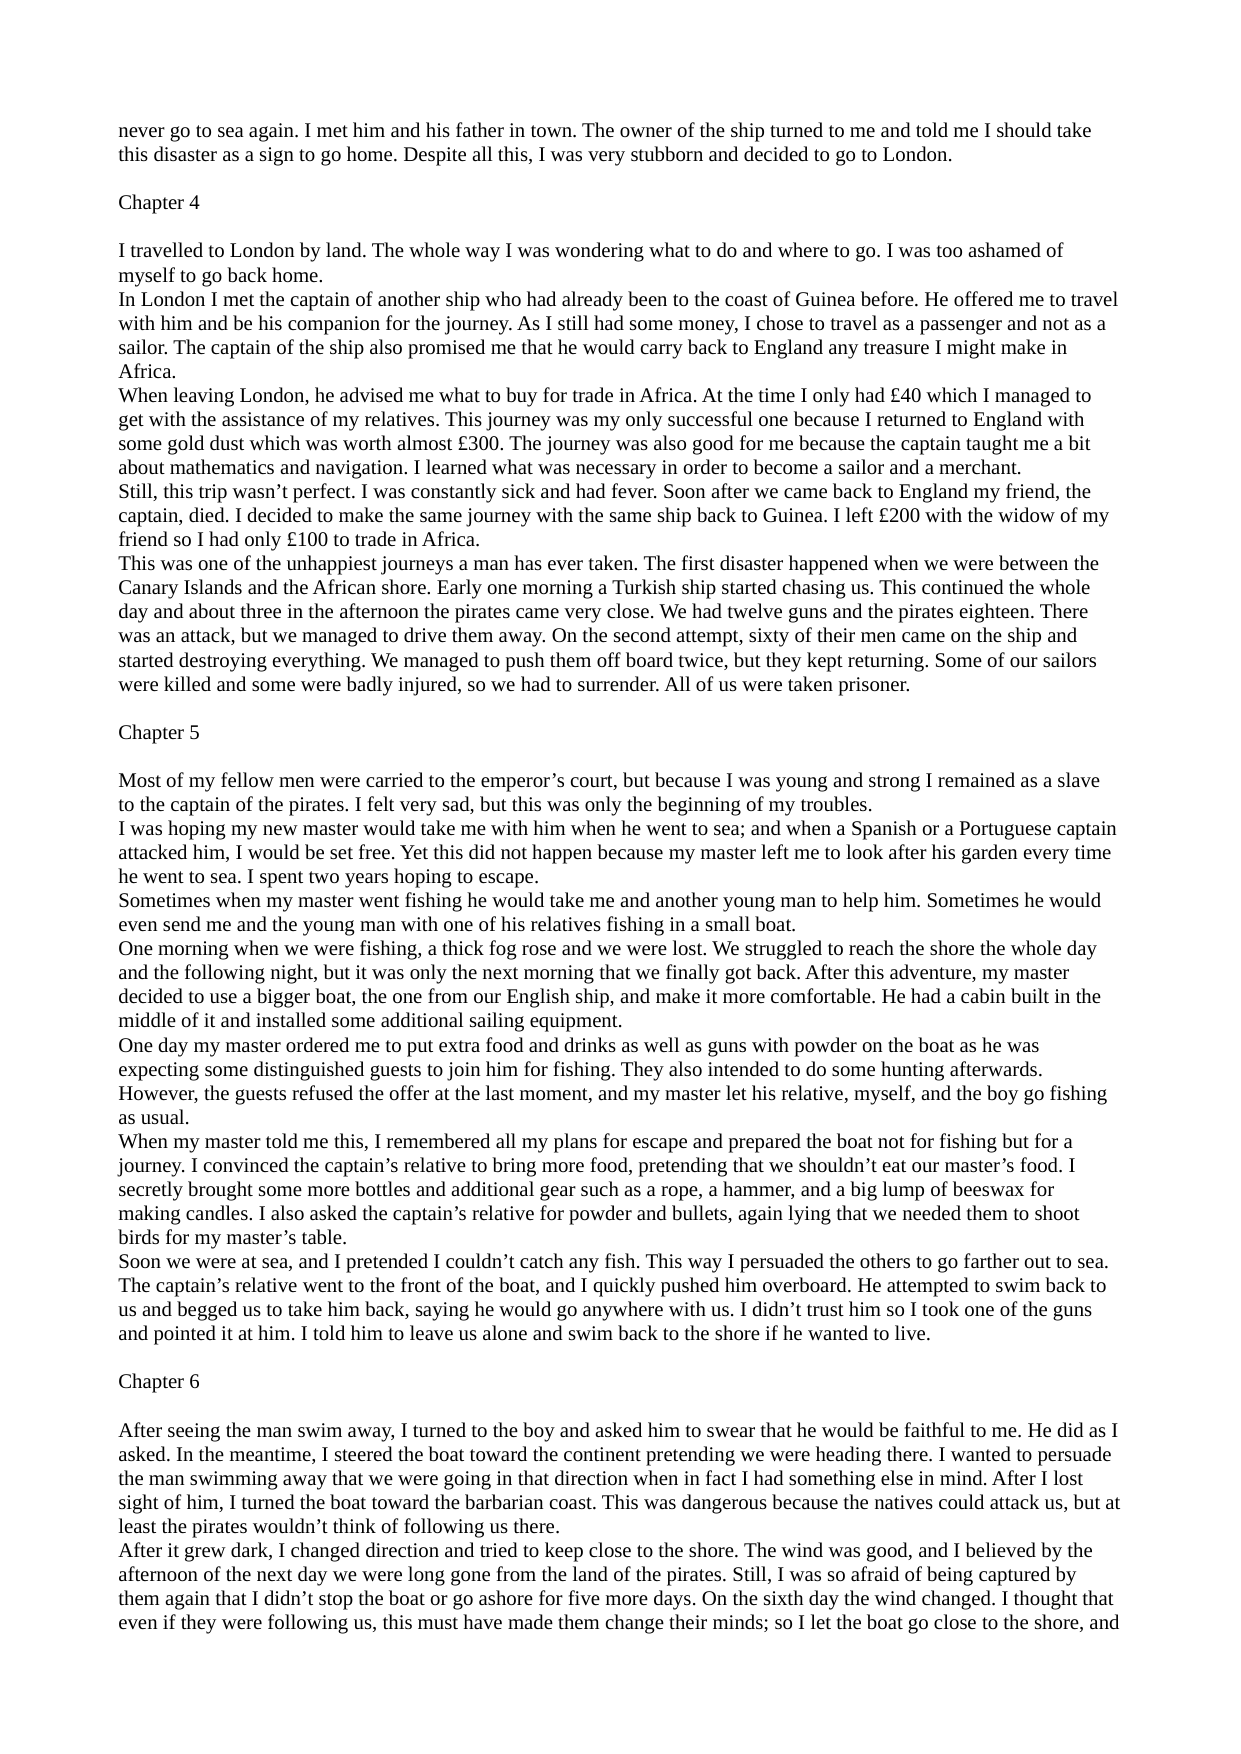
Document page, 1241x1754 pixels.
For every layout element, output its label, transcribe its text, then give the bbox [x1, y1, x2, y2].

text When leaving London, he advised me what to buy for trade in Africa. At the time I only had £40 which I managed to get with the assistance of my relatives. This journey was my only successful one because I returned to England with some gold dust which was worth almost £300. The journey was also good for me because the captain taught me a bit about mathematics and navigation. I learned what was necessary in order to become a sailor and a merchant. [118, 383, 1122, 479]
text I travelled to London by land. The whole way I was wondering what to do and where to go. I was too ashamed of myself to go back home. [118, 238, 1122, 287]
text After seeing the man swim away, I turned to the boy and asked him to swear that he would be faithful to me. He did as I asked. In the meantime, I steered the boat toward the continent pretending we were heading there. I wanted to persuade the man swimming away that we were going in that direction when in fact I had something else in mind. After I lost sight of him, I turned the boat toward the barbarian coast. This was dangerous because the natives could attack us, but at least the pirates wouldn’t think of following us there. [118, 1417, 1122, 1538]
text never go to sea again. I met him and his father in town. The owner of the ship turned to me and told me I should take this disaster as a sign to go home. Despite all this, I was very stubborn and decided to go to London. [118, 118, 1122, 166]
text In London I met the captain of another ship who had already been to the coast of Guinea before. He offered me to travel with him and be his companion for the journey. As I still had some money, I chose to travel as a passenger and not as a sailor. The captain of the ship also promised me that he would carry back to England any treasure I might make in Africa. [118, 287, 1122, 383]
text When my master told me this, I remembered all my plans for escape and prepared the boat not for fishing but for a journey. I convinced the captain’s relative to bring more food, pretending that we shouldn’t eat our master’s food. I secretly brought some more bottles and additional gear such as a rope, a hammer, and a big lump of beeswax for making candles. I also asked the captain’s relative for powder and bullets, again lying that we needed them to shoot birds for my master’s table. [118, 1129, 1122, 1249]
text Chapter 4 [118, 190, 1122, 214]
text Still, this trip wasn’t perfect. I was constantly sick and had fever. Soon after we came back to England my friend, the captain, died. I decided to make the same journey with the same ship back to Guinea. I left £200 with the widow of my friend so I had only £100 to trade in Africa. [118, 479, 1122, 551]
text Most of my fellow men were carried to the emperor’s court, but because I was young and strong I remained as a slave to the captain of the pirates. I felt very sad, but this was only the beginning of my troubles. [118, 768, 1122, 816]
text One day my master ordered me to put extra food and drinks as well as guns with powder on the boat as he was expecting some distinguished guests to join him for fishing. They also intended to do some hunting afterwards. However, the guests refused the offer at the last moment, and my master let his relative, myself, and the boy go fishing as usual. [118, 1032, 1122, 1129]
text After it grew dark, I changed direction and tried to keep close to the shore. The wind was good, and I believed by the afternoon of the next day we were long gone from the land of the pirates. Still, I was so afraid of being captured by them again that I didn’t stop the boat or go ashore for five more days. On the sixth day the wind changed. I thought that even if they were following us, this must have made them change their minds; so I let the boat go close to the shore, and [118, 1538, 1122, 1634]
text I was hoping my new master would take me with him when he went to sea; and when a Spanish or a Portuguese captain attacked him, I would be set free. Yet this did not happen because my master left me to look after his garden every time he went to sea. I spent two years hoping to escape. [118, 816, 1122, 888]
text Soon we were at sea, and I pretended I couldn’t catch any fish. This way I persuaded the others to go farther out to sea. The captain’s relative went to the front of the boat, and I quickly pushed him overboard. He attempted to swim back to us and begged us to take him back, saying he would go anywhere with us. I didn’t trust him so I took one of the guns and pointed it at him. I told him to leave us alone and swim back to the shore if he wanted to live. [118, 1249, 1122, 1345]
text Chapter 5 [118, 720, 1122, 744]
text This was one of the unhappiest journeys a man has ever taken. The first disaster happened when we were between the Canary Islands and the African shore. Early one morning a Turkish ship started chasing us. This continued the whole day and about three in the afternoon the pirates came very close. We had twelve guns and the pirates eighteen. There was an attack, but we managed to drive them away. On the second attempt, sixty of their men came on the ship and started destroying everything. We managed to push them off board twice, but they kept returning. Some of our sailors were killed and some were badly injured, so we had to surrender. All of us were taken prisoner. [118, 551, 1122, 696]
text Sometimes when my master went fishing he would take me and another young man to help him. Sometimes he would even send me and the young man with one of his relatives fishing in a small boat. [118, 888, 1122, 936]
text One morning when we were fishing, a thick fog rose and we were lost. We struggled to reach the shore the whole day and the following night, but it was only the next morning that we finally got back. After this adventure, my master decided to use a bigger boat, the one from our English ship, and make it more comfortable. He had a cabin built in the middle of it and installed some additional sailing equipment. [118, 936, 1122, 1032]
text Chapter 6 [118, 1369, 1122, 1393]
